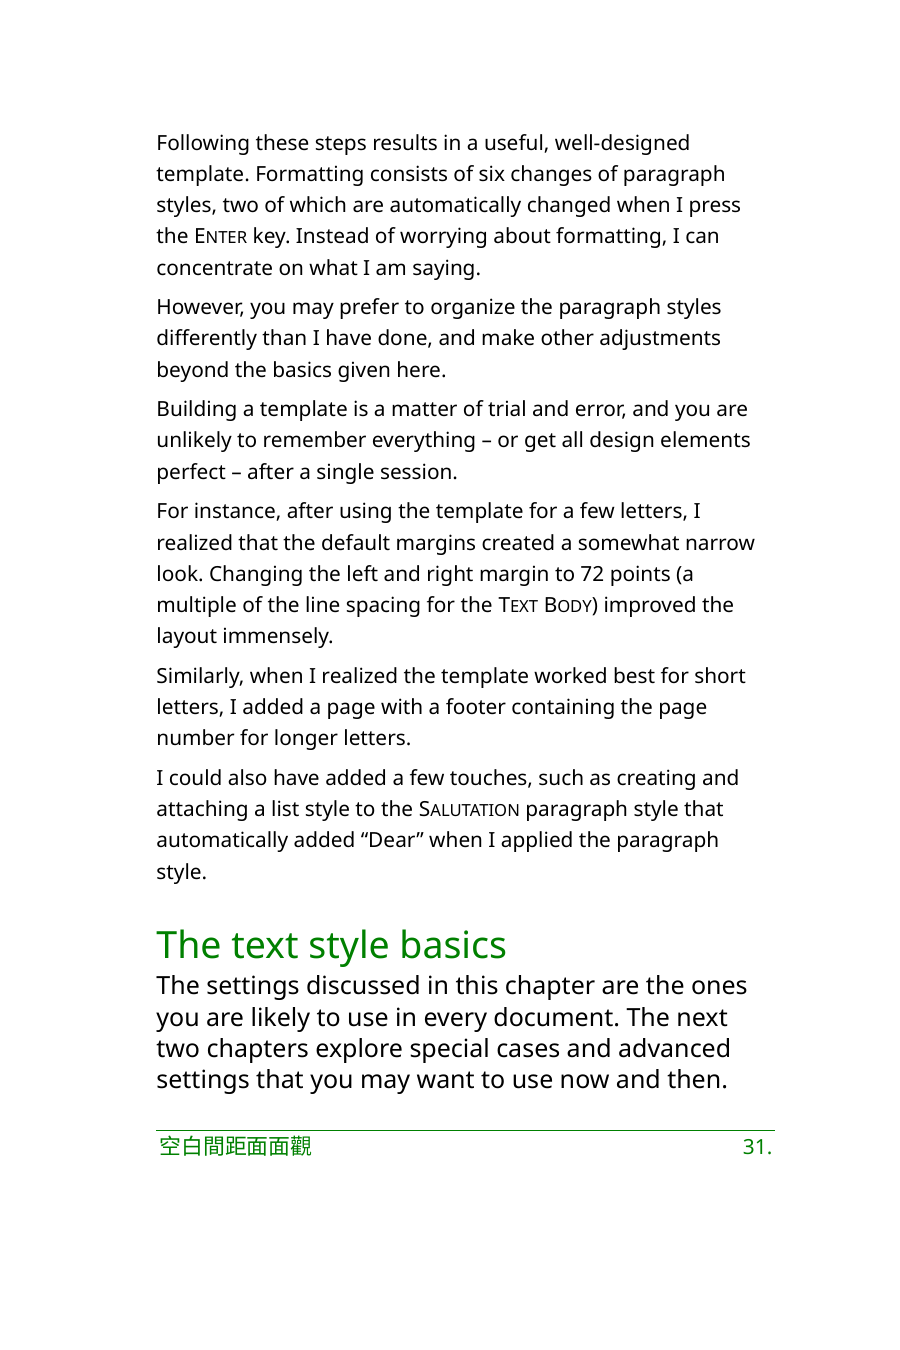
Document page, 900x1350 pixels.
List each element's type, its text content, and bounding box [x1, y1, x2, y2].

text Building a template is a matter of trial and error, and you are unlikely to remember everything – or get all design elements perfect – after a single session. [156, 392, 775, 485]
text Following these steps results in a useful, well-designed template. Formatting consists of six changes of paragraph styles, two of which are automatically changed when I press the Enter key. Instead of worrying about formatting, I can concentrate on what I am saying. [156, 125, 775, 281]
text The settings discussed in this chapter are the ones you are likely to use in every document. The next two chapters explore special cases and advanced settings that you may want to use now and then. [156, 970, 775, 1095]
text Similarly, when I realized the template worked best for short letters, I added a page with a footer containing the page number for longer letters. [156, 658, 775, 752]
subtitle The text style basics [156, 919, 775, 970]
text However, you may prefer to organize the paragraph styles differently than I have done, and make other adjustments beyond the basics given here. [156, 289, 775, 383]
text I could also have added a few touches, such as creating and attaching a list style to the Salutation paragraph style that automatically added “Dear” when I applied the paragraph style. [156, 760, 775, 885]
text For instance, after using the template for a few letters, I realized that the default margins created a somewhat narrow look. Changing the left and right margin to 72 points (a multiple of the line spacing for the Text Body) improved the layout immensely. [156, 494, 775, 650]
